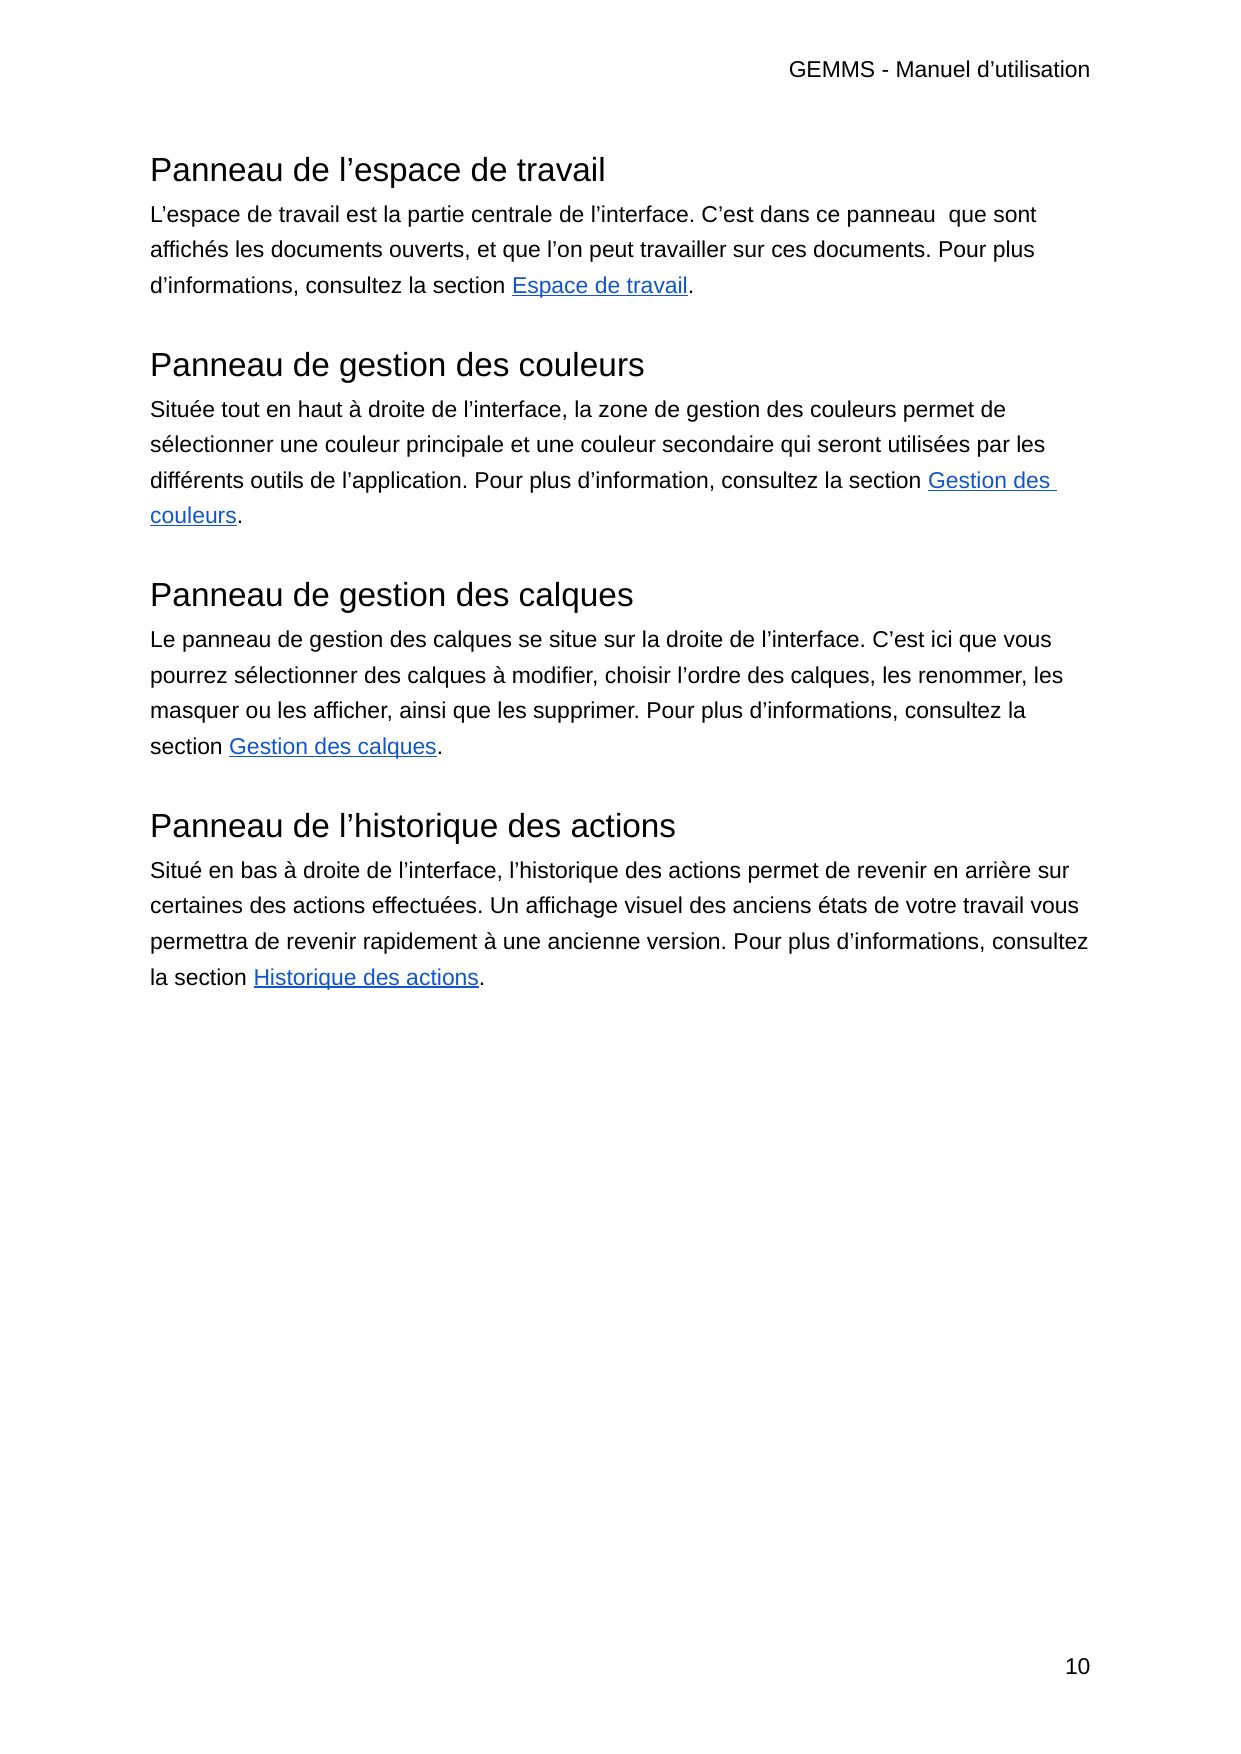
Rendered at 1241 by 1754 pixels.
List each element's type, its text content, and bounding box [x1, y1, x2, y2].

subtitle Panneau de l’espace de travail [150, 150, 1090, 188]
subtitle Panneau de gestion des calques [150, 576, 1090, 614]
text Le panneau de gestion des calques se situe sur la droite de l’interface. C’est ici que vous pourrez sélectionner des calques à modifier, choisir l’ordre des calques, les renommer, les masquer ou les afficher, ainsi que les supprimer. Pour plus d’informations, consultez la section Gestion des calques. [150, 626, 1090, 759]
subtitle Panneau de gestion des couleurs [150, 345, 1090, 383]
subtitle Panneau de l’historique des actions [150, 806, 1090, 844]
text Situé en bas à droite de l’interface, l’historique des actions permet de revenir en arrière sur certaines des actions effectuées. Un affichage visuel des anciens états de votre travail vous permettra de revenir rapidement à une ancienne version. Pour plus d’informations, consultez la section Historique des actions. [150, 857, 1090, 990]
text Située tout en haut à droite de l’interface, la zone de gestion des couleurs permet de sélectionner une couleur principale et une couleur secondaire qui seront utilisées par les différents outils de l’application. Pour plus d’information, consultez la section Gestion des couleurs. [150, 396, 1090, 529]
text L’espace de travail est la partie centrale de l’interface. C’est dans ce panneau que sont affichés les documents ouverts, et que l’on peut travailler sur ces documents. Pour plus d’informations, consultez la section Espace de travail. [150, 201, 1090, 298]
